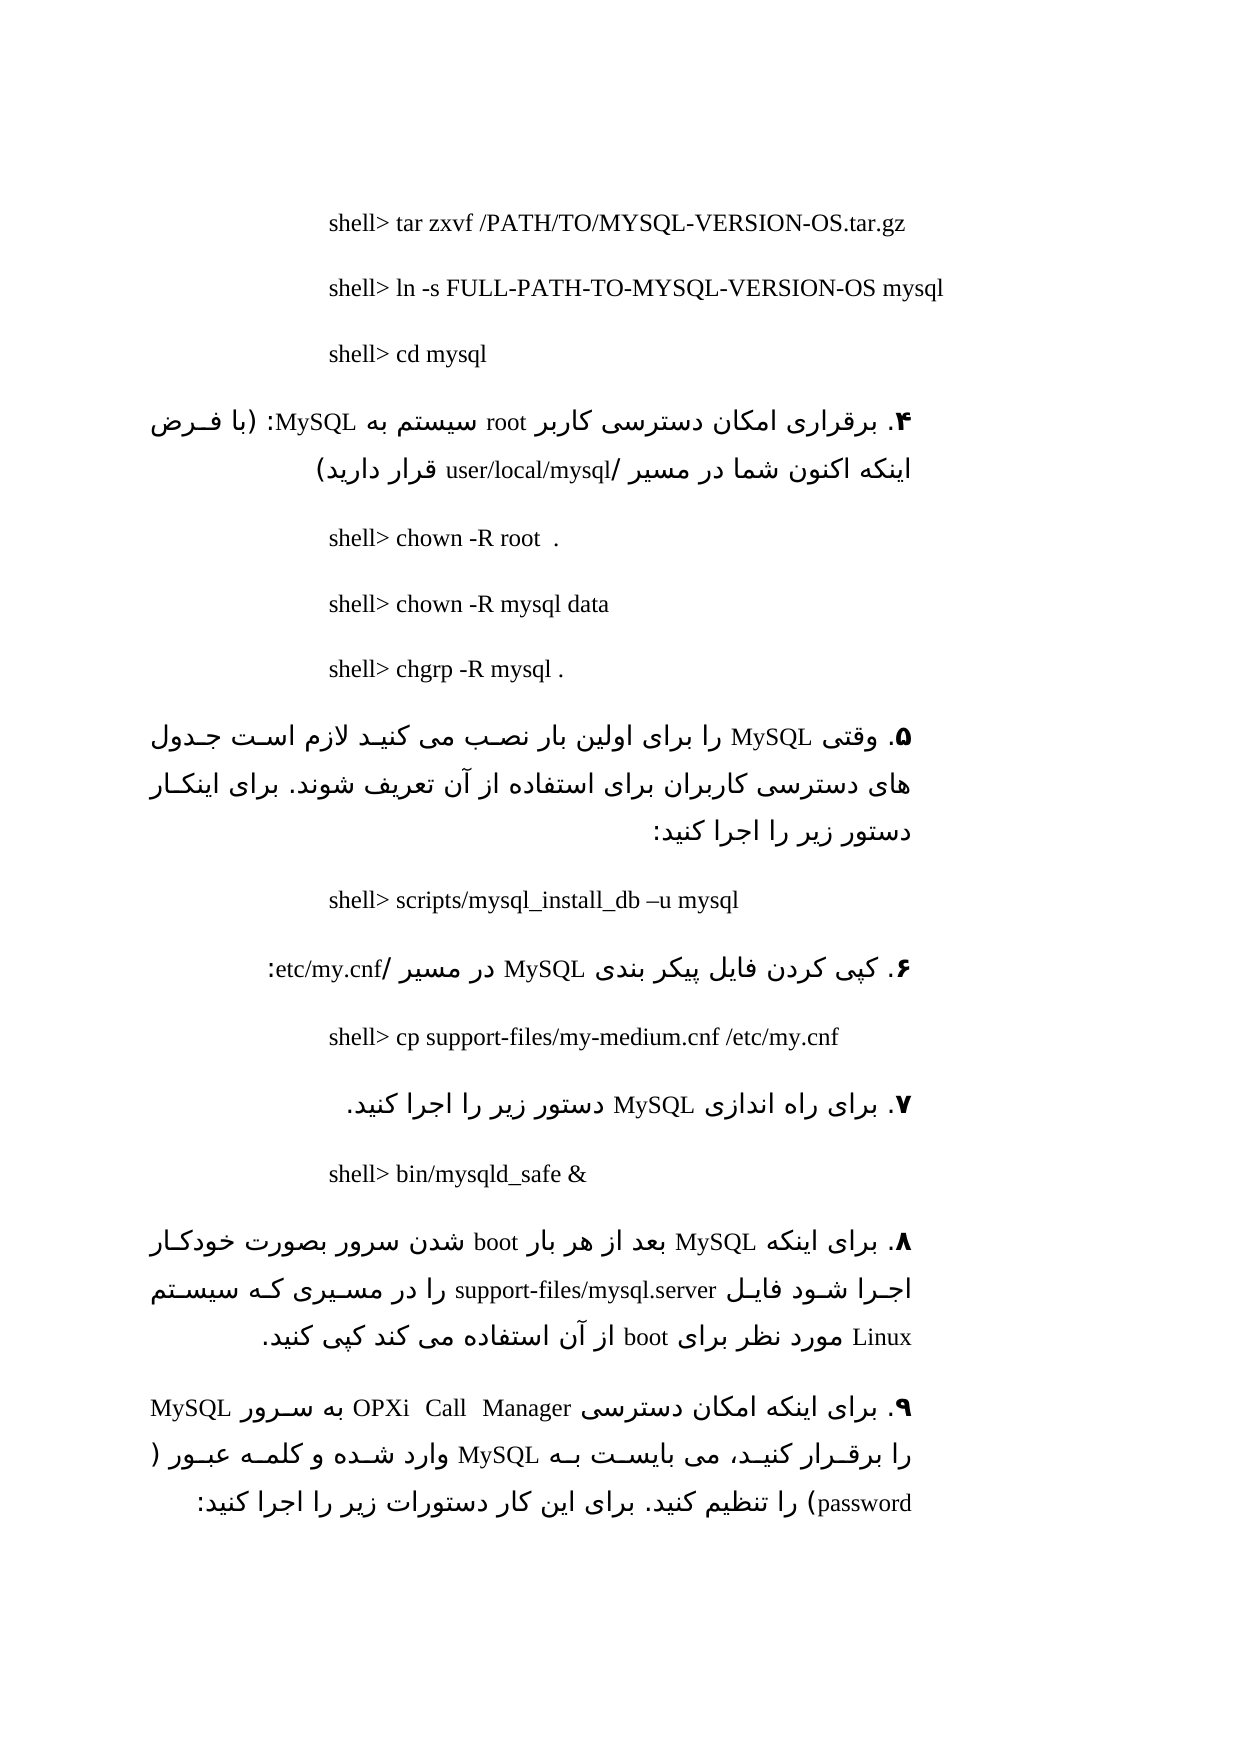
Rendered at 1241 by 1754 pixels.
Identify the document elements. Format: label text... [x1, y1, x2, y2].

list shell> bin/mysqld_safe & [267, 1160, 1091, 1188]
list ۸. برای اینکه MySQL بعد از هر بار boot شدن سرور بصورت خودکار اجرا شود فایل support-files/mysql.server را در مسیری که سیستم Linux مورد نظر برای boot از آن استفاده می کند کپی کنید. [150, 1226, 973, 1352]
list ۵. وقتی MySQL را برای اولین بار نصب می کنید لازم است جدول های دسترسی کاربران برای استفاده از آن تعریف شوند. برای اینکار دستور زیر را اجرا کنید: [150, 721, 973, 847]
list ۷. برای راه اندازی MySQL دستور زیر را اجرا کنید. [150, 1089, 973, 1120]
list shell> chgrp -R mysql . [267, 655, 1091, 683]
list shell> scripts/mysql_install_db –u mysql [267, 887, 1091, 914]
list ۴. برقراری امکان دسترسی کاربر root سیستم به MySQL: (با فرض اینکه اکنون شما در مسیر /user/local/mysql قرار دارید) [150, 406, 973, 484]
list shell> chown -R mysql data [267, 590, 1091, 617]
list shell> tar zxvf /PATH/TO/MYSQL-VERSION-OS.tar.gz [267, 209, 1091, 237]
list ۶. کپی کردن فایل پیکر بندی MySQL در مسیر /etc/my.cnf: [150, 952, 973, 984]
list shell> ln -s FULL-PATH-TO-MYSQL-VERSION-OS mysql [267, 274, 1091, 302]
list shell> cd mysql [267, 340, 1091, 368]
list shell> chown -R root . [267, 524, 1091, 552]
list ۹. برای اینکه امکان دسترسی OPXi Call Manager به سرور MySQL را برقرار کنید، می بایست به MySQL وارد شده و کلمه عبور (password) را تنظیم کنید. برای این کار دستورات زیر را اجرا کنید: [150, 1391, 973, 1518]
list shell> cp support-files/my-medium.cnf /etc/my.cnf [267, 1023, 1091, 1051]
